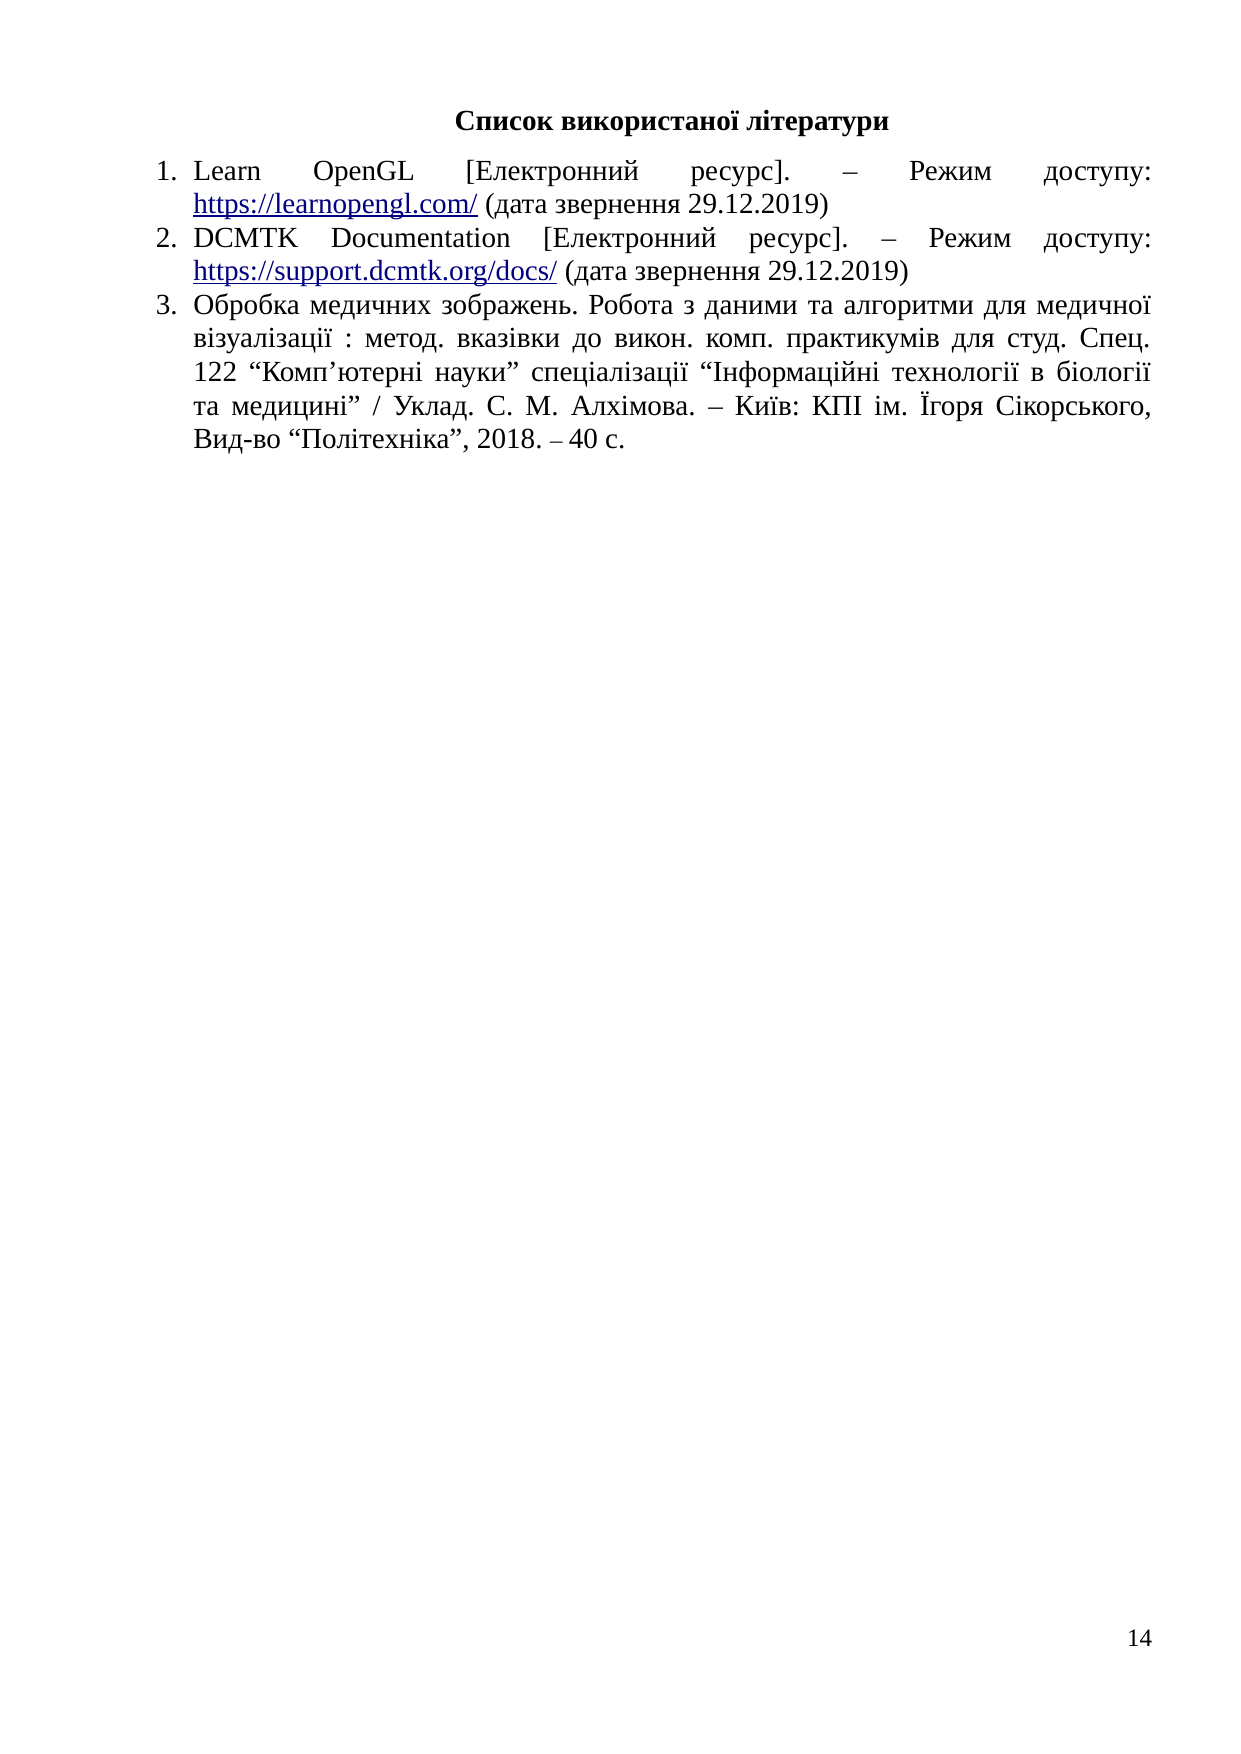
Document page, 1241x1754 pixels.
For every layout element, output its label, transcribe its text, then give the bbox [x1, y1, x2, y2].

list Обробка медичних зображень. Робота з даними та алгоритми для медичної візуалізації : метод. вказівки до викон. комп. практикумів для студ. Спец. 122 “Комп’ютерні науки” спеціалізації “Інформаційні технології в біології та медицині” / Уклад. С. М. Алхімова. – Київ: КПІ ім. Їгоря Сікорського, Вид-во “Політехніка”, 2018. – 40 с. [156, 287, 1152, 455]
list Learn OpenGL [Електронний ресурс]. – Режим доступу: https://learnopengl.com/ (дата звернення 29.12.2019) [156, 153, 1152, 220]
subtitle Список використаної літератури [118, 103, 1152, 136]
list DCMTK Documentation [Електронний ресурс]. – Режим доступу: https://support.dcmtk.org/docs/ (дата звернення 29.12.2019) [156, 220, 1152, 287]
